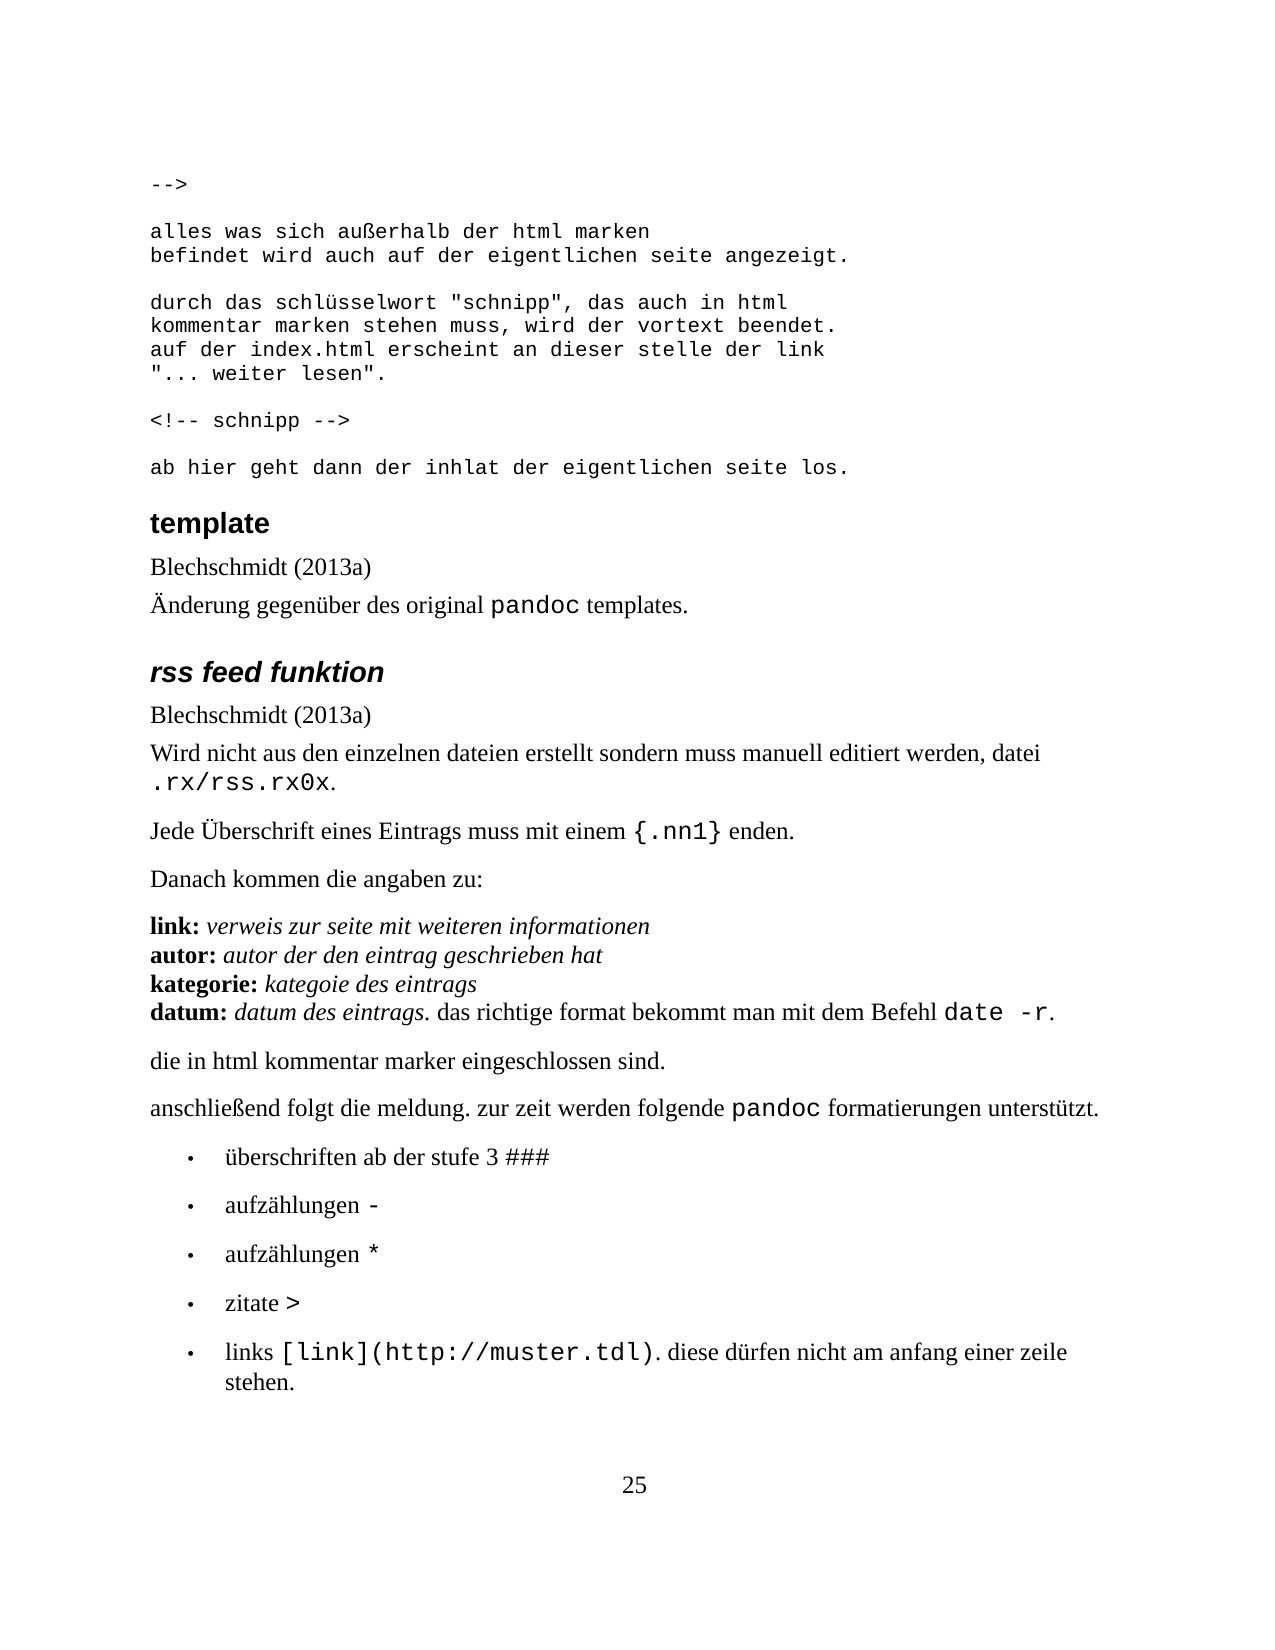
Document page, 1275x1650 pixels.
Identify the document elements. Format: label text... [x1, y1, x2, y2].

list zitate > [187, 1288, 1125, 1319]
list aufzählungen - [187, 1190, 1125, 1221]
text durch das schlüsselwort "schnipp", das auch in html [150, 292, 1125, 316]
text die in html kommentar marker eingeschlossen sind. [150, 1046, 1125, 1075]
text auf der index.html erscheint an dieser stelle der link [150, 339, 1125, 363]
text "... weiter lesen". [150, 363, 1125, 386]
text Jede Überschrift eines Eintrags muss mit einem {.nn1} enden. [150, 816, 1125, 847]
text Wird nicht aus den einzelnen dateien erstellt sondern muss manuell editiert werden, datei .rx/rss.rx0x. [150, 738, 1125, 798]
text ab hier geht dann der inhlat der eigentlichen seite los. [150, 457, 1125, 481]
text Änderung gegenüber des original pandoc templates. [150, 590, 1125, 621]
list links [link](http://muster.tdl). diese dürfen nicht am anfang einer zeile stehen. [187, 1337, 1125, 1396]
text <!-- schnipp --> [150, 410, 1125, 434]
text Blechschmidt (2013a) [150, 701, 1125, 729]
text link: verweis zur seite mit weiteren informationen autor: autor der den eintrag geschrieben hat kategorie: kategoie des eintrags datum: datum des eintrags. das richtige format bekommt man mit dem Befehl date -r. [150, 911, 1125, 1028]
text Blechschmidt (2013a) [150, 552, 1125, 581]
text kommentar marken stehen muss, wird der vortext beendet. [150, 316, 1125, 339]
text alles was sich außerhalb der html marken [150, 221, 1125, 244]
text --> [150, 174, 1125, 197]
subtitle rss feed funktion [150, 654, 1125, 688]
list aufzählungen * [187, 1239, 1125, 1270]
subtitle template [150, 506, 1125, 539]
text Danach kommen die angaben zu: [150, 864, 1125, 893]
text befindet wird auch auf der eigentlichen seite angezeigt. [150, 244, 1125, 268]
text anschließend folgt die meldung. zur zeit werden folgende pandoc formatierungen unterstützt. [150, 1093, 1125, 1124]
list überschriften ab der stufe 3 ### [187, 1142, 1125, 1172]
